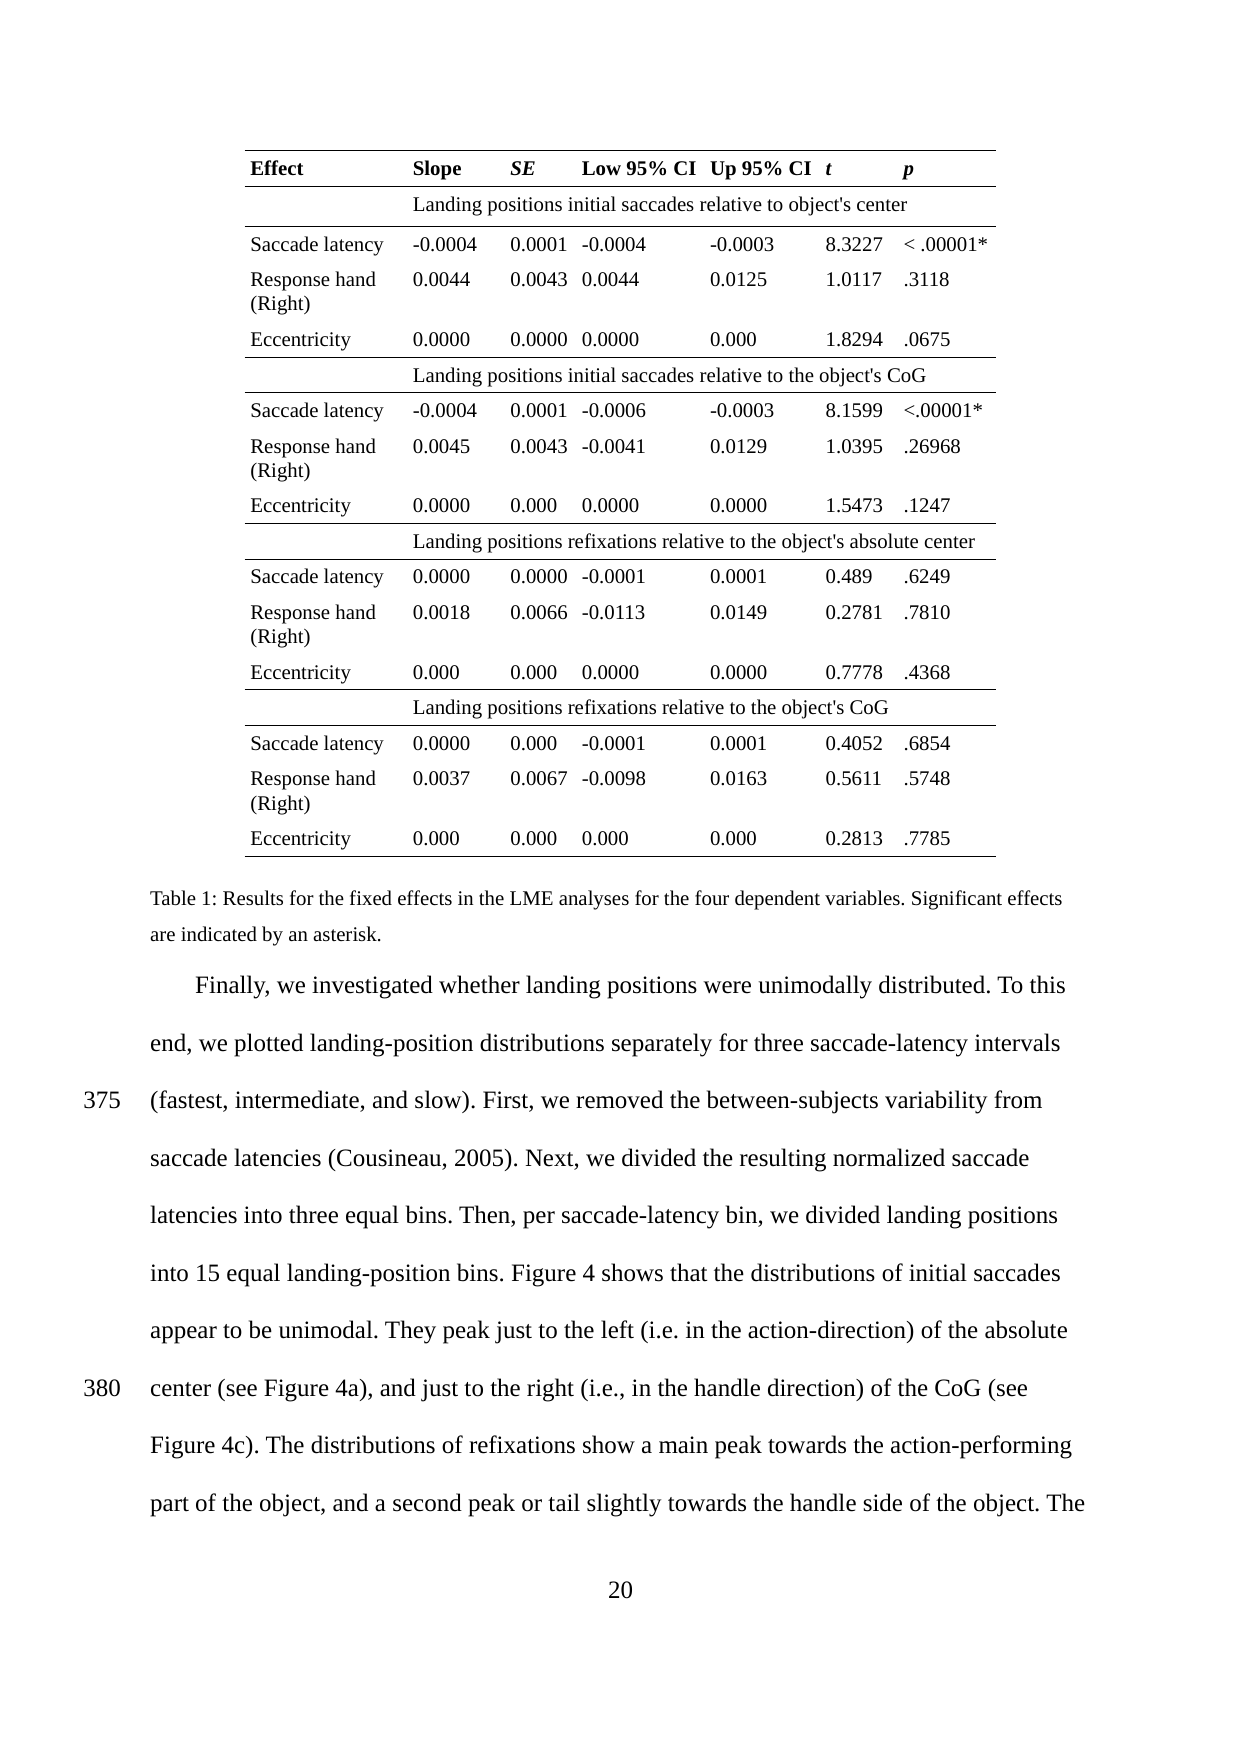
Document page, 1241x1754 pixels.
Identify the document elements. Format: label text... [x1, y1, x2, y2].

table_cell Saccade latency [245, 393, 407, 428]
table_cell 0.2781 [820, 594, 897, 654]
table_cell .26968 [898, 428, 996, 487]
table_cell -0.0003 [704, 227, 819, 262]
table_cell 0.0001 [505, 227, 576, 262]
table_cell .0675 [898, 321, 996, 357]
table_header Slope [407, 151, 504, 186]
text Finally, we investigated whether landing positions were unimodally distributed. To this end, we plotted landing-position distributions separately for three saccade-latency intervals (fastest, intermediate, and slow). First, we removed the between-subjects variability from saccade latencies (Cousineau, 2005). Next, we divided the resulting normalized saccade latencies into three equal bins. Then, per saccade-latency bin, we divided landing positions into 15 equal landing-position bins. Figure 4 shows that the distributions of initial saccades appear to be unimodal. They peak just to the left (i.e. in the action-direction) of the absolute center (see Figure 4a), and just to the right (i.e., in the handle direction) of the CoG (see Figure 4c). The distributions of refixations show a main peak towards the action-performing part of the object, and a second peak or tail slightly towards the handle side of the object. The [150, 970, 1091, 1517]
table_cell 0.0000 [407, 321, 504, 357]
table_cell .7785 [898, 820, 996, 856]
table_header p [898, 151, 996, 186]
table_cell Saccade latency [245, 227, 407, 262]
table_cell 0.0000 [704, 488, 819, 523]
table_cell Saccade latency [245, 726, 407, 761]
table_cell 0.0000 [407, 560, 504, 594]
table_cell < .00001* [898, 227, 996, 262]
table_cell 0.0067 [505, 761, 576, 820]
table_cell 0.0000 [576, 654, 704, 689]
table_cell [245, 358, 407, 392]
table_header SE [505, 151, 576, 186]
table_cell 8.3227 [820, 227, 897, 262]
table_cell .5748 [898, 761, 996, 820]
table_cell Response hand (Right) [245, 262, 407, 321]
table_cell <.00001* [898, 393, 996, 428]
table_cell Response hand (Right) [245, 428, 407, 487]
table_cell 0.0149 [704, 594, 819, 654]
table_cell Response hand (Right) [245, 594, 407, 654]
table_cell 0.0043 [505, 262, 576, 321]
table_cell 0.4052 [820, 726, 897, 761]
table_cell -0.0113 [576, 594, 704, 654]
table_cell .6249 [898, 560, 996, 594]
table_cell Landing positions initial saccades relative to the object's CoG [407, 358, 996, 392]
table_cell -0.0001 [576, 726, 704, 761]
table_cell Eccentricity [245, 321, 407, 357]
table_cell Eccentricity [245, 654, 407, 689]
table_cell 0.2813 [820, 820, 897, 856]
table_cell 0.000 [576, 820, 704, 856]
table_cell 0.0000 [505, 321, 576, 357]
table_cell 0.489 [820, 560, 897, 594]
table_cell 0.0044 [576, 262, 704, 321]
table_cell Landing positions refixations relative to the object's absolute center [407, 524, 996, 559]
table_cell 0.0001 [505, 393, 576, 428]
table_cell 0.0001 [704, 726, 819, 761]
table_cell [245, 524, 407, 559]
table_cell 1.8294 [820, 321, 897, 357]
table_cell -0.0006 [576, 393, 704, 428]
table_cell .6854 [898, 726, 996, 761]
table_cell [245, 187, 407, 226]
table_cell 0.0001 [704, 560, 819, 594]
table_cell 0.0163 [704, 761, 819, 820]
table_cell 0.000 [505, 726, 576, 761]
table_cell -0.0098 [576, 761, 704, 820]
table_cell 0.000 [407, 820, 504, 856]
table_cell [245, 690, 407, 725]
table_header Up 95% CI [704, 151, 819, 186]
table_cell -0.0003 [704, 393, 819, 428]
table_cell Landing positions refixations relative to the object's CoG [407, 690, 996, 725]
table_cell 0.0000 [505, 560, 576, 594]
table_cell -0.0004 [576, 227, 704, 262]
table_cell Saccade latency [245, 560, 407, 594]
table_cell .4368 [898, 654, 996, 689]
table_cell -0.0041 [576, 428, 704, 487]
table_cell 0.0000 [576, 488, 704, 523]
table_cell 0.0000 [407, 726, 504, 761]
table_cell Landing positions initial saccades relative to object's center [407, 187, 996, 226]
table_cell -0.0001 [576, 560, 704, 594]
table_cell 0.0043 [505, 428, 576, 487]
table_cell 0.7778 [820, 654, 897, 689]
table_cell 0.5611 [820, 761, 897, 820]
table_cell 0.0125 [704, 262, 819, 321]
table_cell -0.0004 [407, 393, 504, 428]
table_cell 0.0045 [407, 428, 504, 487]
table_cell 0.000 [505, 488, 576, 523]
table_cell 1.0395 [820, 428, 897, 487]
table_cell 0.0066 [505, 594, 576, 654]
table_cell 0.0000 [407, 488, 504, 523]
table_cell 8.1599 [820, 393, 897, 428]
table_cell 0.0129 [704, 428, 819, 487]
table_cell .1247 [898, 488, 996, 523]
table_cell Eccentricity [245, 488, 407, 523]
table_cell 0.0000 [704, 654, 819, 689]
text Table 1: Results for the fixed effects in the LME analyses for the four dependent variables. Significant effects are indicated by an asterisk. [150, 886, 1091, 946]
table_cell .7810 [898, 594, 996, 654]
table_cell 0.000 [704, 321, 819, 357]
table_header t [820, 151, 897, 186]
table_cell .3118 [898, 262, 996, 321]
table_cell 0.0000 [576, 321, 704, 357]
table_cell 0.0044 [407, 262, 504, 321]
table_cell 1.0117 [820, 262, 897, 321]
table_header Low 95% CI [576, 151, 704, 186]
table_cell 0.0018 [407, 594, 504, 654]
table_cell 0.000 [407, 654, 504, 689]
table_cell 0.000 [505, 820, 576, 856]
table_cell Eccentricity [245, 820, 407, 856]
table_cell 0.000 [704, 820, 819, 856]
table_cell 0.000 [505, 654, 576, 689]
table_cell Response hand (Right) [245, 761, 407, 820]
table_cell 0.0037 [407, 761, 504, 820]
table_cell 1.5473 [820, 488, 897, 523]
table_cell -0.0004 [407, 227, 504, 262]
table_header Effect [245, 151, 407, 186]
